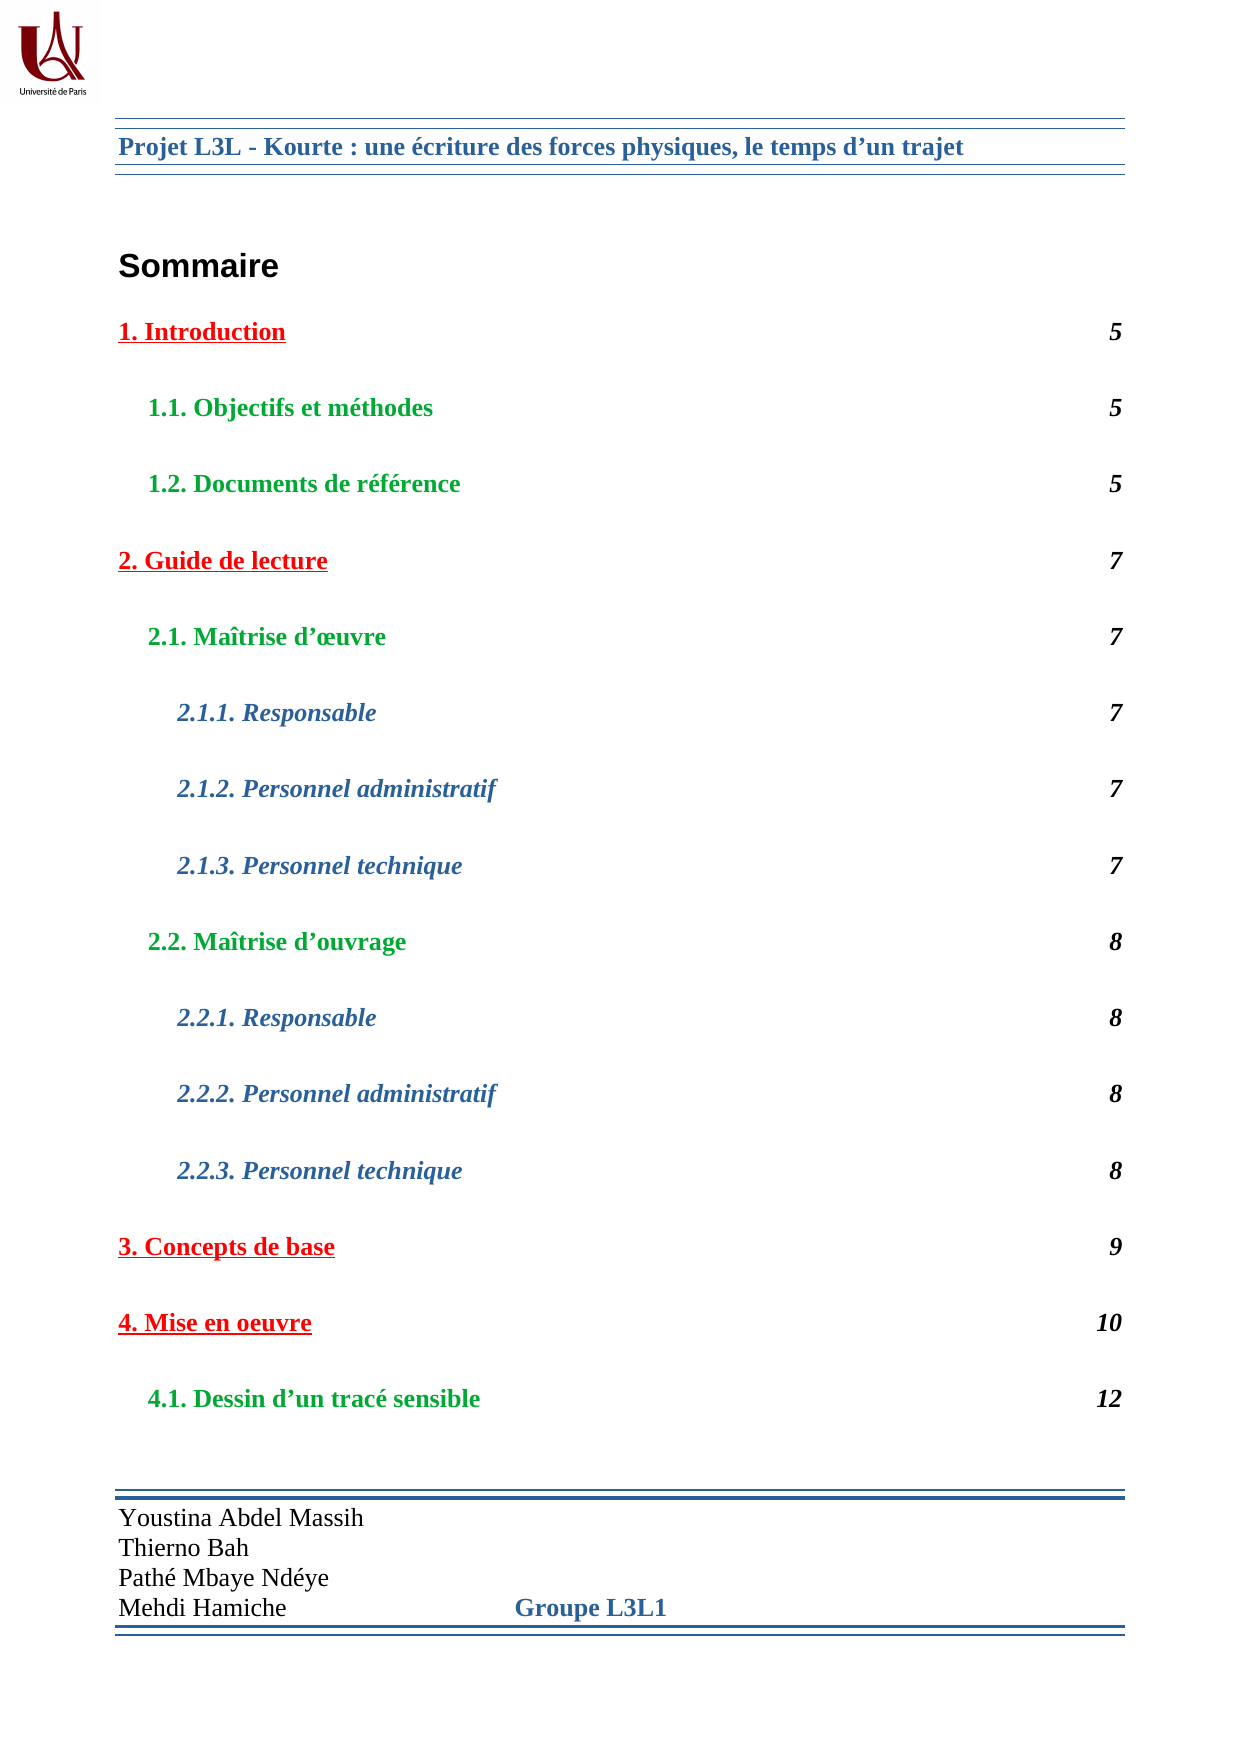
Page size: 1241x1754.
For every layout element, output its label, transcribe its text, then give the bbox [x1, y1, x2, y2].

text 2.2.3. Personnel technique 8 [177, 1155, 1122, 1185]
picture [0, 0, 101, 107]
text 2.2.2. Personnel administratif 8 [177, 1078, 1122, 1108]
text 2.1.2. Personnel administratif 7 [177, 773, 1122, 803]
subtitle Sommaire [118, 246, 1122, 284]
text 2.1.1. Responsable 7 [177, 697, 1122, 727]
text 1.1. Objectifs et méthodes 5 [148, 392, 1122, 422]
text 2. Guide de lecture 7 [118, 545, 1122, 575]
text 2.1.3. Personnel technique 7 [177, 850, 1122, 880]
text 1. Introduction 5 [118, 316, 1122, 346]
text 4. Mise en oeuvre 10 [118, 1307, 1122, 1337]
text 1.2. Documents de référence 5 [148, 468, 1122, 498]
text 3. Concepts de base 9 [118, 1231, 1122, 1261]
text 4.1. Dessin d’un tracé sensible 12 [148, 1383, 1122, 1413]
text 2.2. Maîtrise d’ouvrage 8 [148, 926, 1122, 956]
text 2.2.1. Responsable 8 [177, 1002, 1122, 1032]
text 2.1. Maîtrise d’œuvre 7 [148, 621, 1122, 651]
